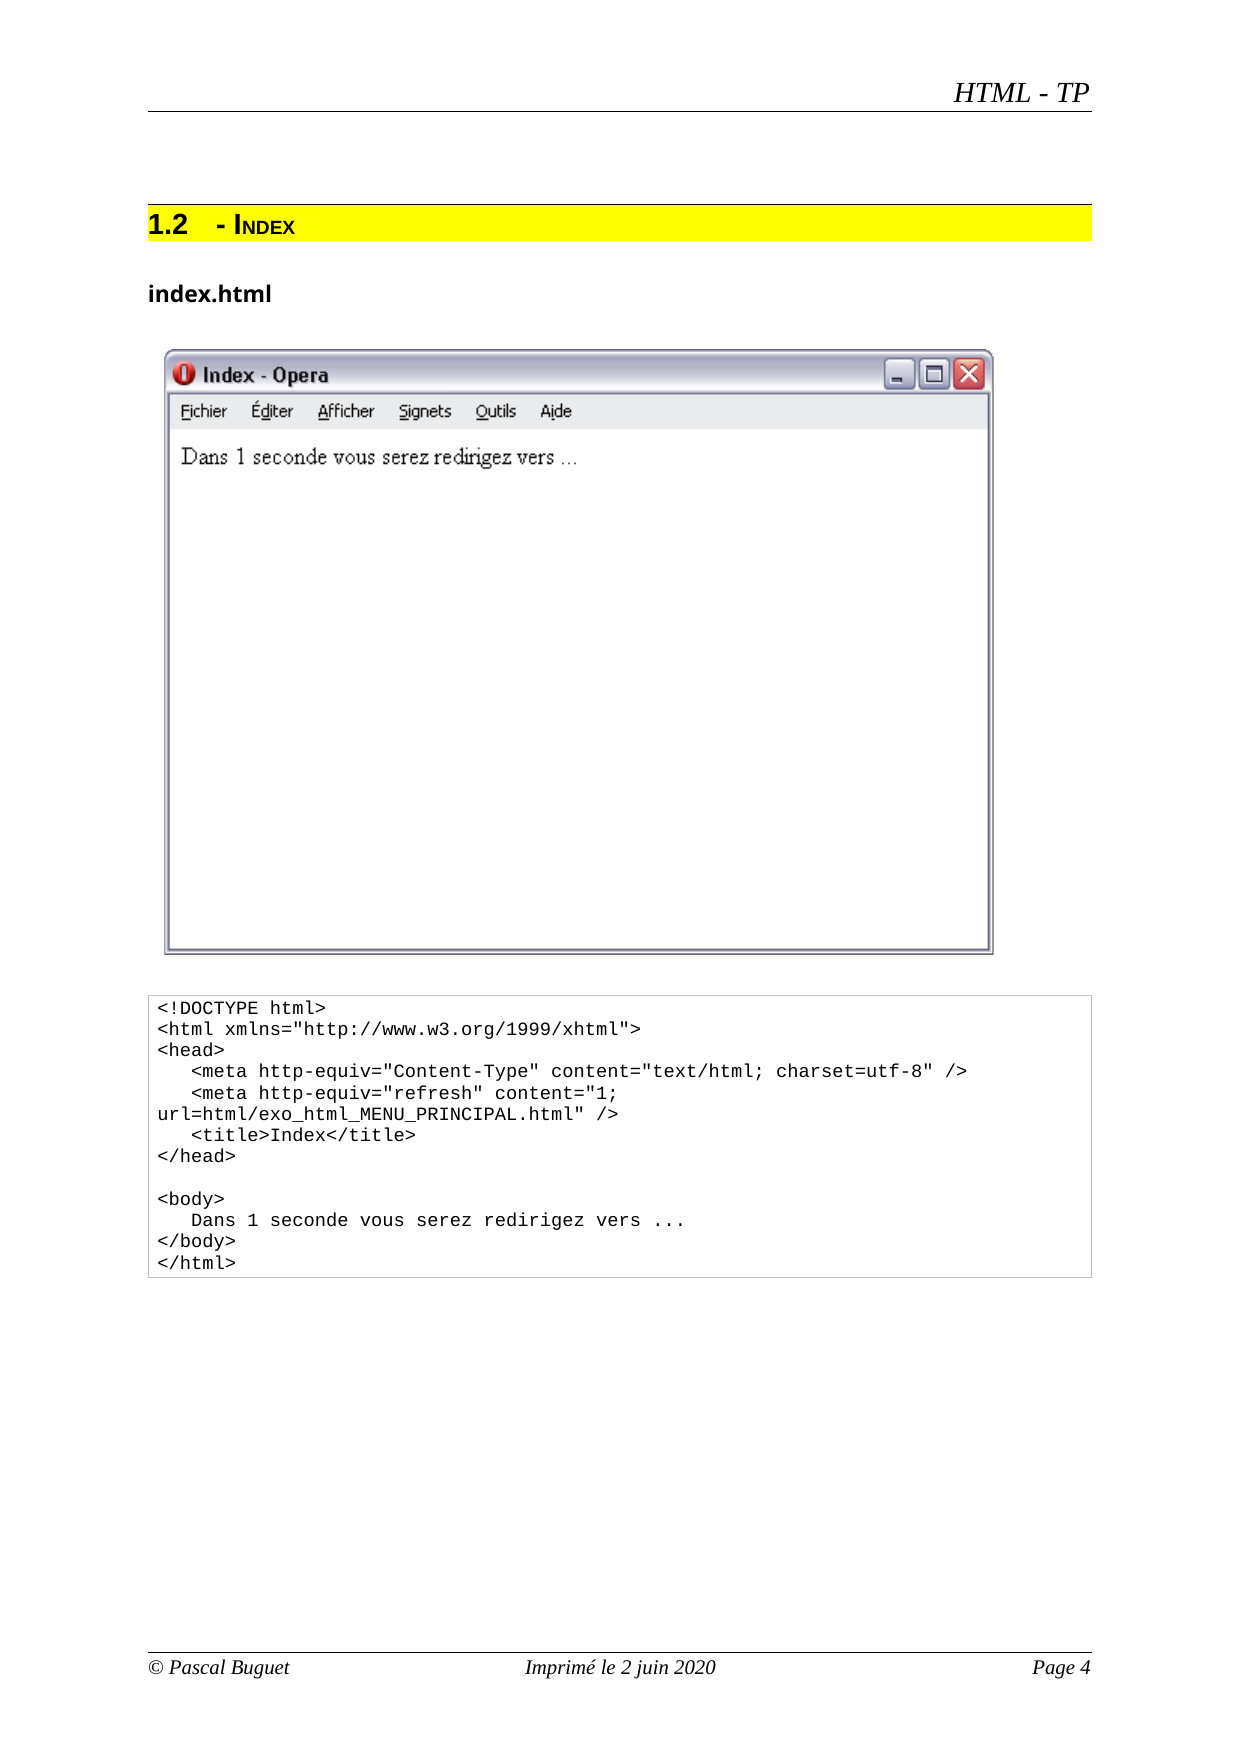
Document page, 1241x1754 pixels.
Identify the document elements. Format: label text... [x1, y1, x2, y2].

text </head> [149, 1144, 1091, 1168]
text </body> [149, 1229, 1091, 1250]
text </html> [149, 1250, 1091, 1277]
text <!DOCTYPE html> [149, 996, 1091, 1017]
text <title>Index</title> [149, 1123, 1091, 1144]
text <meta http-equiv="refresh" content="1; url=html/exo_html_MENU_PRINCIPAL.html" /> [149, 1080, 1091, 1123]
text <meta http-equiv="Content-Type" content="text/html; charset=utf-8" /> [149, 1059, 1091, 1080]
text Dans 1 seconde vous serez redirigez vers ... [149, 1208, 1091, 1229]
text <head> [149, 1038, 1091, 1059]
picture [164, 349, 994, 955]
text <html xmlns="http://www.w3.org/1999/xhtml"> [149, 1017, 1091, 1038]
text <body> [149, 1187, 1091, 1208]
subtitle - Index [148, 205, 1092, 241]
text index.html [148, 278, 1092, 309]
